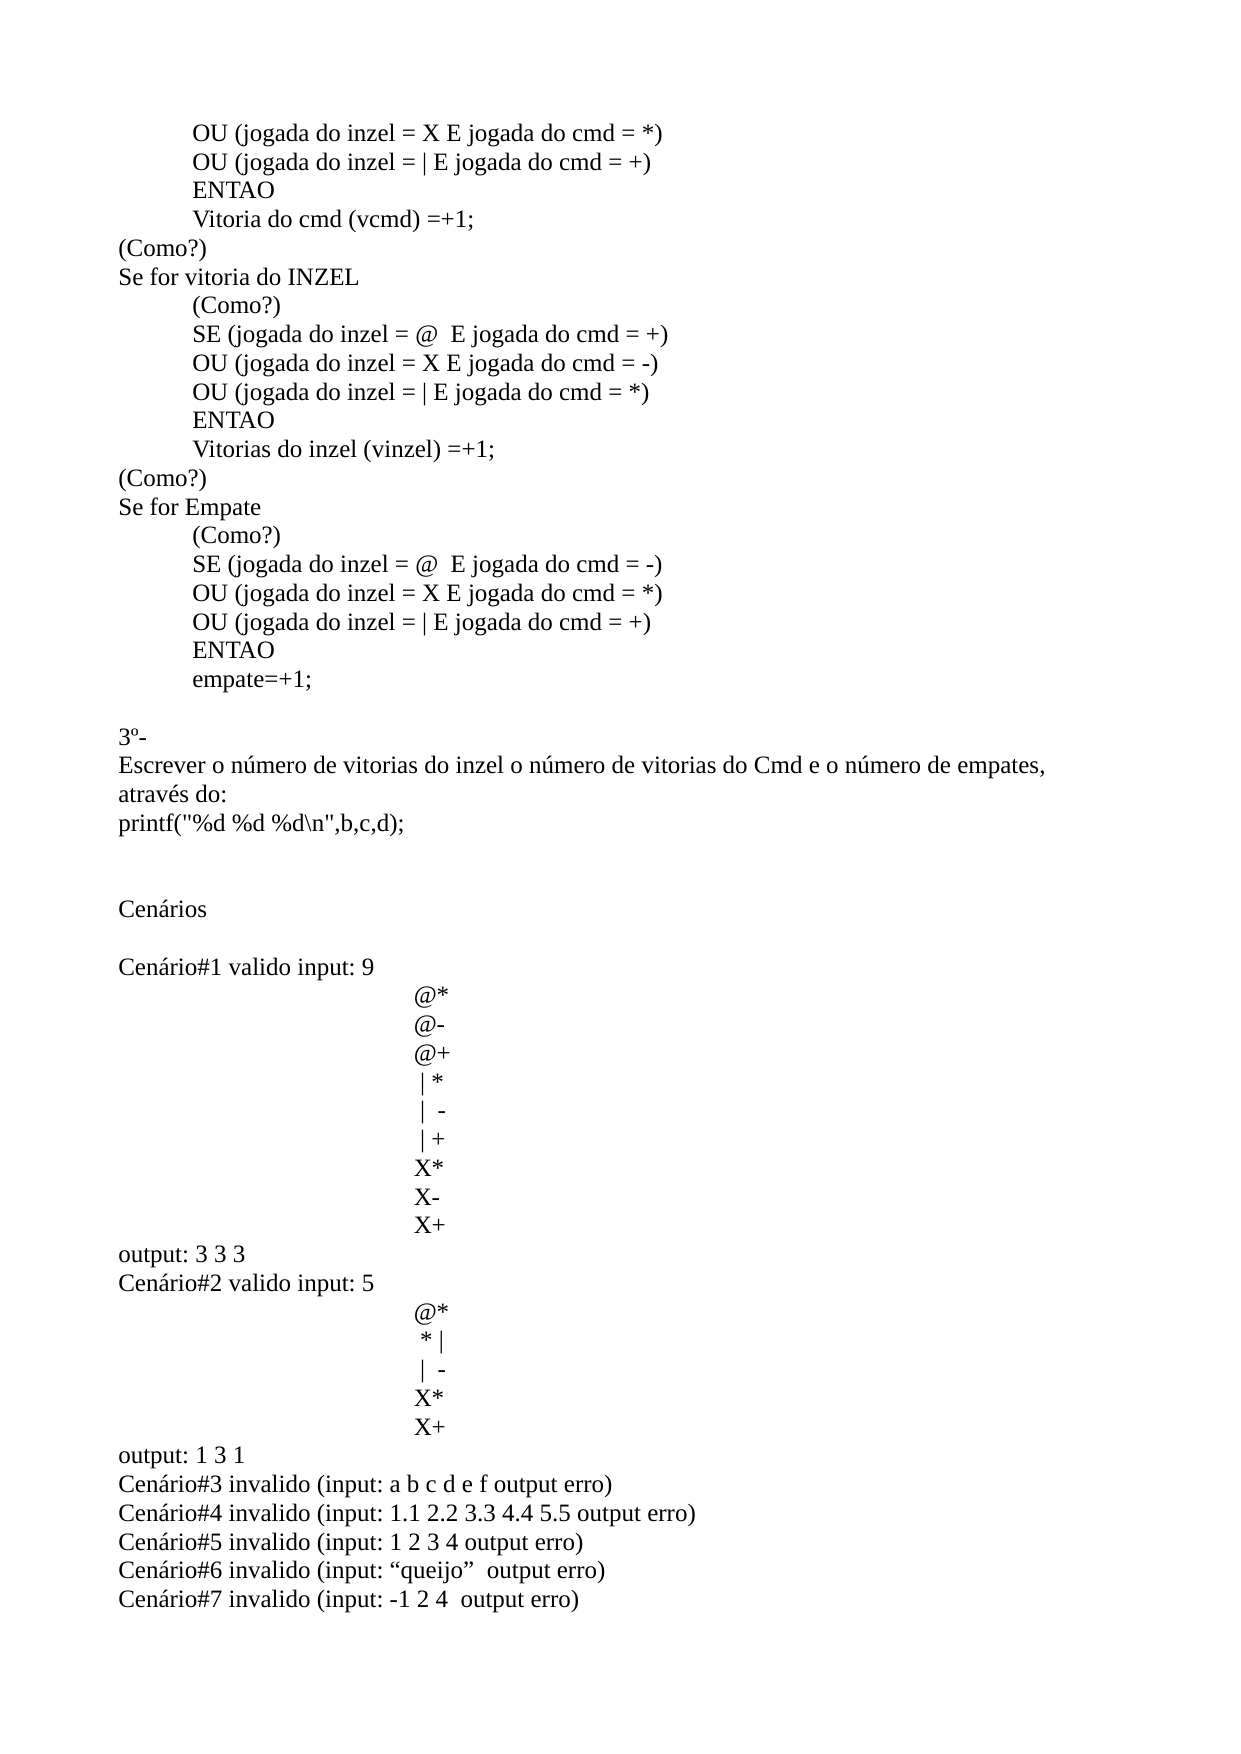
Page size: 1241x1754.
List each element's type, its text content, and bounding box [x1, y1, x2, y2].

text output: 1 3 1 [118, 1441, 1122, 1469]
text X+ [118, 1211, 1122, 1239]
text Cenário#1 valido input: 9 [118, 952, 1122, 981]
text 3º- [118, 722, 1122, 751]
text printf("%d %d %d\n",b,c,d); [118, 808, 1122, 837]
text OU (jogada do inzel = | E jogada do cmd = *) [118, 377, 1122, 406]
text Vitoria do cmd (vcmd) =+1; [118, 204, 1122, 233]
text ENTAO [118, 406, 1122, 434]
text | * [118, 1067, 1122, 1096]
text @* [118, 981, 1122, 1009]
text | + [118, 1124, 1122, 1153]
text X* [118, 1153, 1122, 1182]
text OU (jogada do inzel = | E jogada do cmd = +) [118, 147, 1122, 176]
text * | [118, 1326, 1122, 1354]
text ENTAO [118, 636, 1122, 664]
text OU (jogada do inzel = X E jogada do cmd = -) [118, 348, 1122, 377]
text (Como?) [118, 463, 1122, 492]
text Se for vitoria do INZEL [118, 262, 1122, 291]
text (Como?) [118, 233, 1122, 262]
text empate=+1; [118, 664, 1122, 693]
text @* [118, 1297, 1122, 1326]
text @+ [118, 1038, 1122, 1067]
text OU (jogada do inzel = X E jogada do cmd = *) [118, 578, 1122, 607]
text SE (jogada do inzel = @ E jogada do cmd = +) [118, 319, 1122, 348]
text | - [118, 1096, 1122, 1124]
text @- [118, 1009, 1122, 1038]
text (Como?) [118, 291, 1122, 319]
text output: 3 3 3 [118, 1239, 1122, 1268]
text X- [118, 1182, 1122, 1211]
text Cenário#7 invalido (input: -1 2 4 output erro) [118, 1584, 1122, 1613]
text ENTAO [118, 176, 1122, 204]
text Escrever o número de vitorias do inzel o número de vitorias do Cmd e o número de empates, através do: [118, 751, 1122, 808]
text X* [118, 1383, 1122, 1412]
text SE (jogada do inzel = @ E jogada do cmd = -) [118, 549, 1122, 578]
text (Como?) [118, 521, 1122, 549]
text Cenários [118, 894, 1122, 923]
text | - [118, 1354, 1122, 1383]
text Vitorias do inzel (vinzel) =+1; [118, 434, 1122, 463]
text OU (jogada do inzel = X E jogada do cmd = *) [118, 118, 1122, 147]
text Cenário#2 valido input: 5 [118, 1268, 1122, 1297]
text Cenário#3 invalido (input: a b c d e f output erro) Cenário#4 invalido (input: 1.1 2.2 3.3 4.4 5.5 output erro) Cenário#5 invalido (input: 1 2 3 4 output erro) Cenário#6 invalido (input: “queijo” output erro) [118, 1469, 1122, 1584]
text Se for Empate [118, 492, 1122, 521]
text OU (jogada do inzel = | E jogada do cmd = +) [118, 607, 1122, 636]
text X+ [118, 1412, 1122, 1441]
